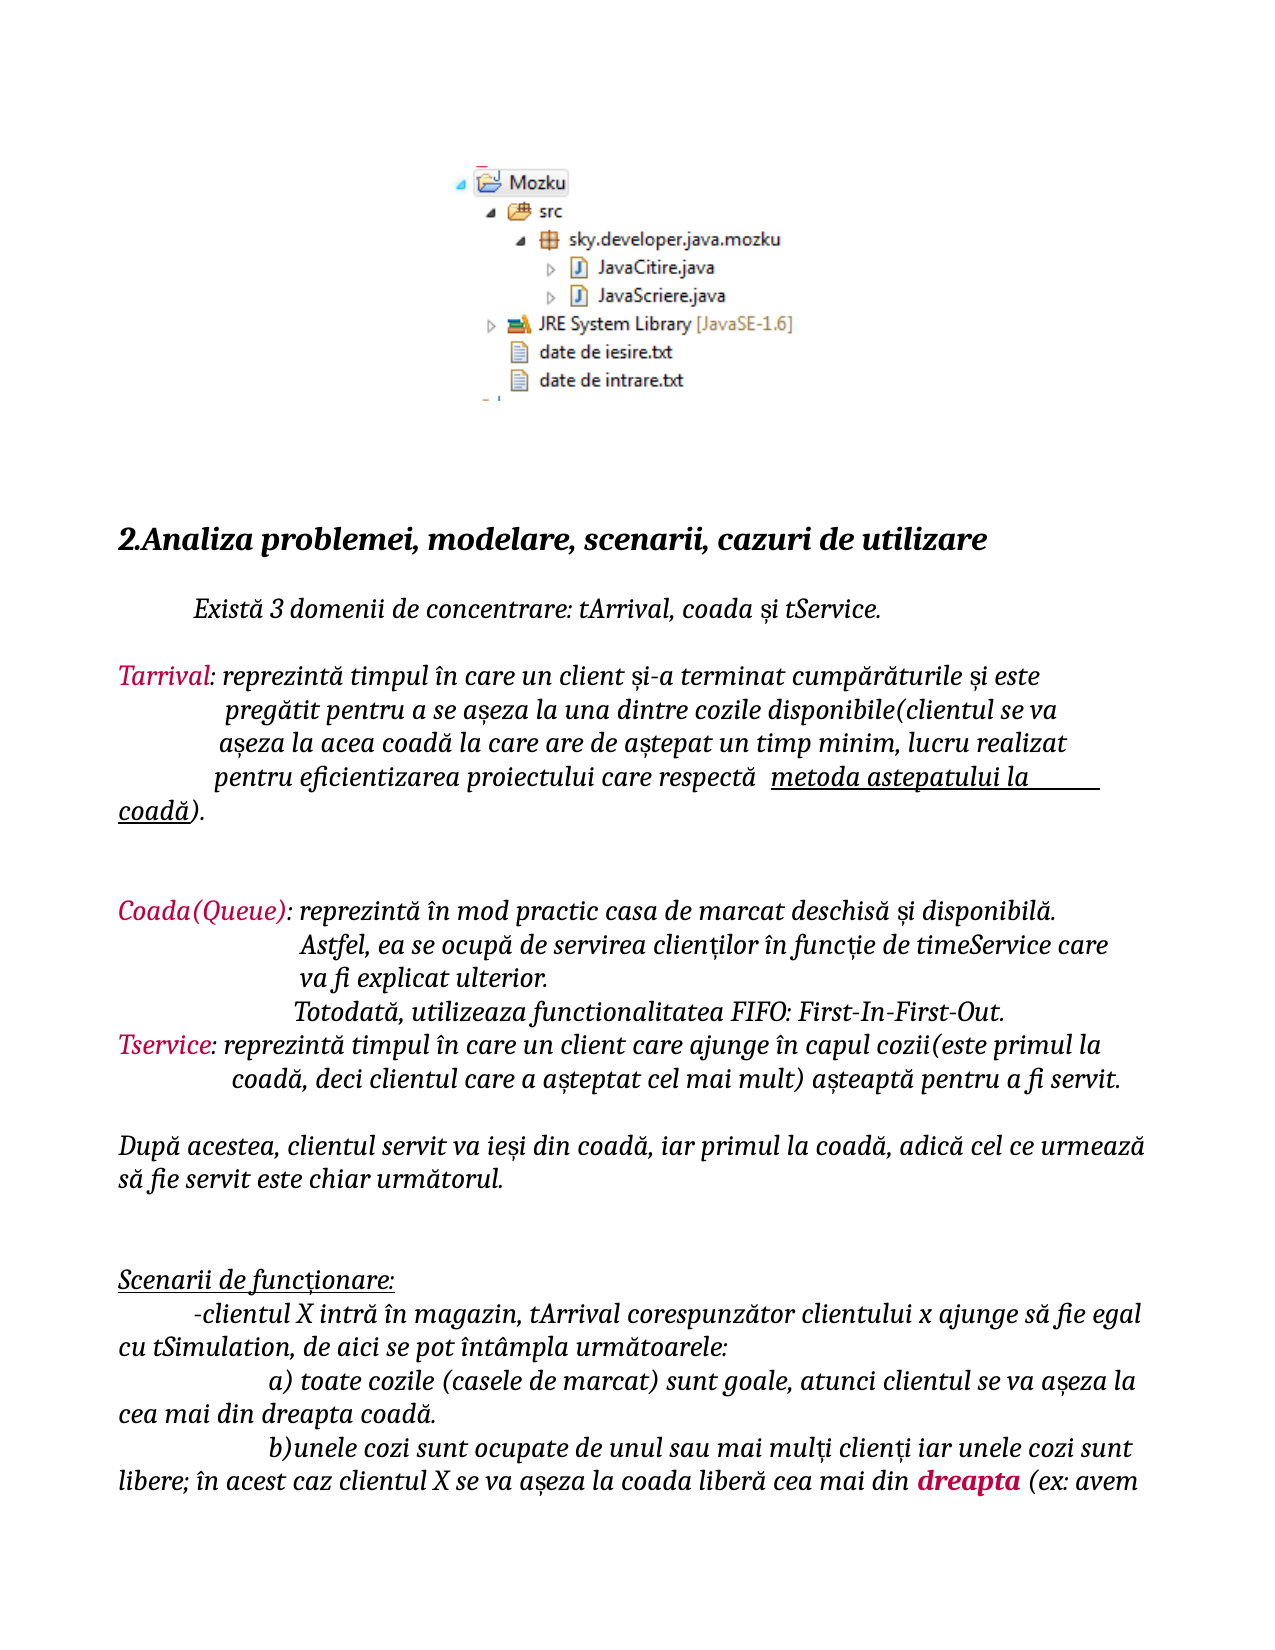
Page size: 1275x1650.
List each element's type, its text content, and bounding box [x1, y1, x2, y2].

text Există 3 domenii de concentrare: tArrival, coada și tService. [118, 592, 1157, 626]
text 2.Analiza problemei, modelare, scenarii, cazuri de utilizare [118, 521, 1157, 559]
text -clientul X intră în magazin, tArrival corespunzător clientului x ajunge să fie egal cu tSimulation, de aici se pot întâmpla următoarele: [118, 1297, 1157, 1364]
text Totodată, utilizeaza functionalitatea FIFO: First-In-First-Out. [118, 995, 1157, 1028]
text pentru eficientizarea proiectului care respectă metoda astepatului la coadă). [118, 760, 1157, 827]
text Astfel, ea se ocupă de servirea clienților în funcție de timeService care va fi explicat ulterior. [118, 928, 1157, 995]
text Tservice: reprezintă timpul în care un client care ajunge în capul cozii(este primul la coadă, deci clientul care a așteptat cel mai mult) așteaptă pentru a fi servit. [118, 1028, 1157, 1096]
picture [450, 166, 825, 401]
text b)unele cozi sunt ocupate de unul sau mai mulți clienți iar unele cozi sunt libere; în acest caz clientul X se va așeza la coada liberă cea mai din dreapta (ex: avem [118, 1431, 1157, 1498]
text Tarrival: reprezintă timpul în care un client și-a terminat cumpărăturile și este pregătit pentru a se așeza la una dintre cozile disponibile(clientul se va așeza la acea coadă la care are de aștepat un timp minim, lucru realizat [118, 659, 1157, 760]
text Scenarii de funcționare: [118, 1263, 1157, 1297]
text După acestea, clientul servit va ieși din coadă, iar primul la coadă, adică cel ce urmează să fie servit este chiar următorul. [118, 1129, 1157, 1196]
text a) toate cozile (casele de marcat) sunt goale, atunci clientul se va așeza la cea mai din dreapta coadă. [118, 1364, 1157, 1431]
text Coada(Queue): reprezintă în mod practic casa de marcat deschisă și disponibilă. [118, 894, 1157, 928]
